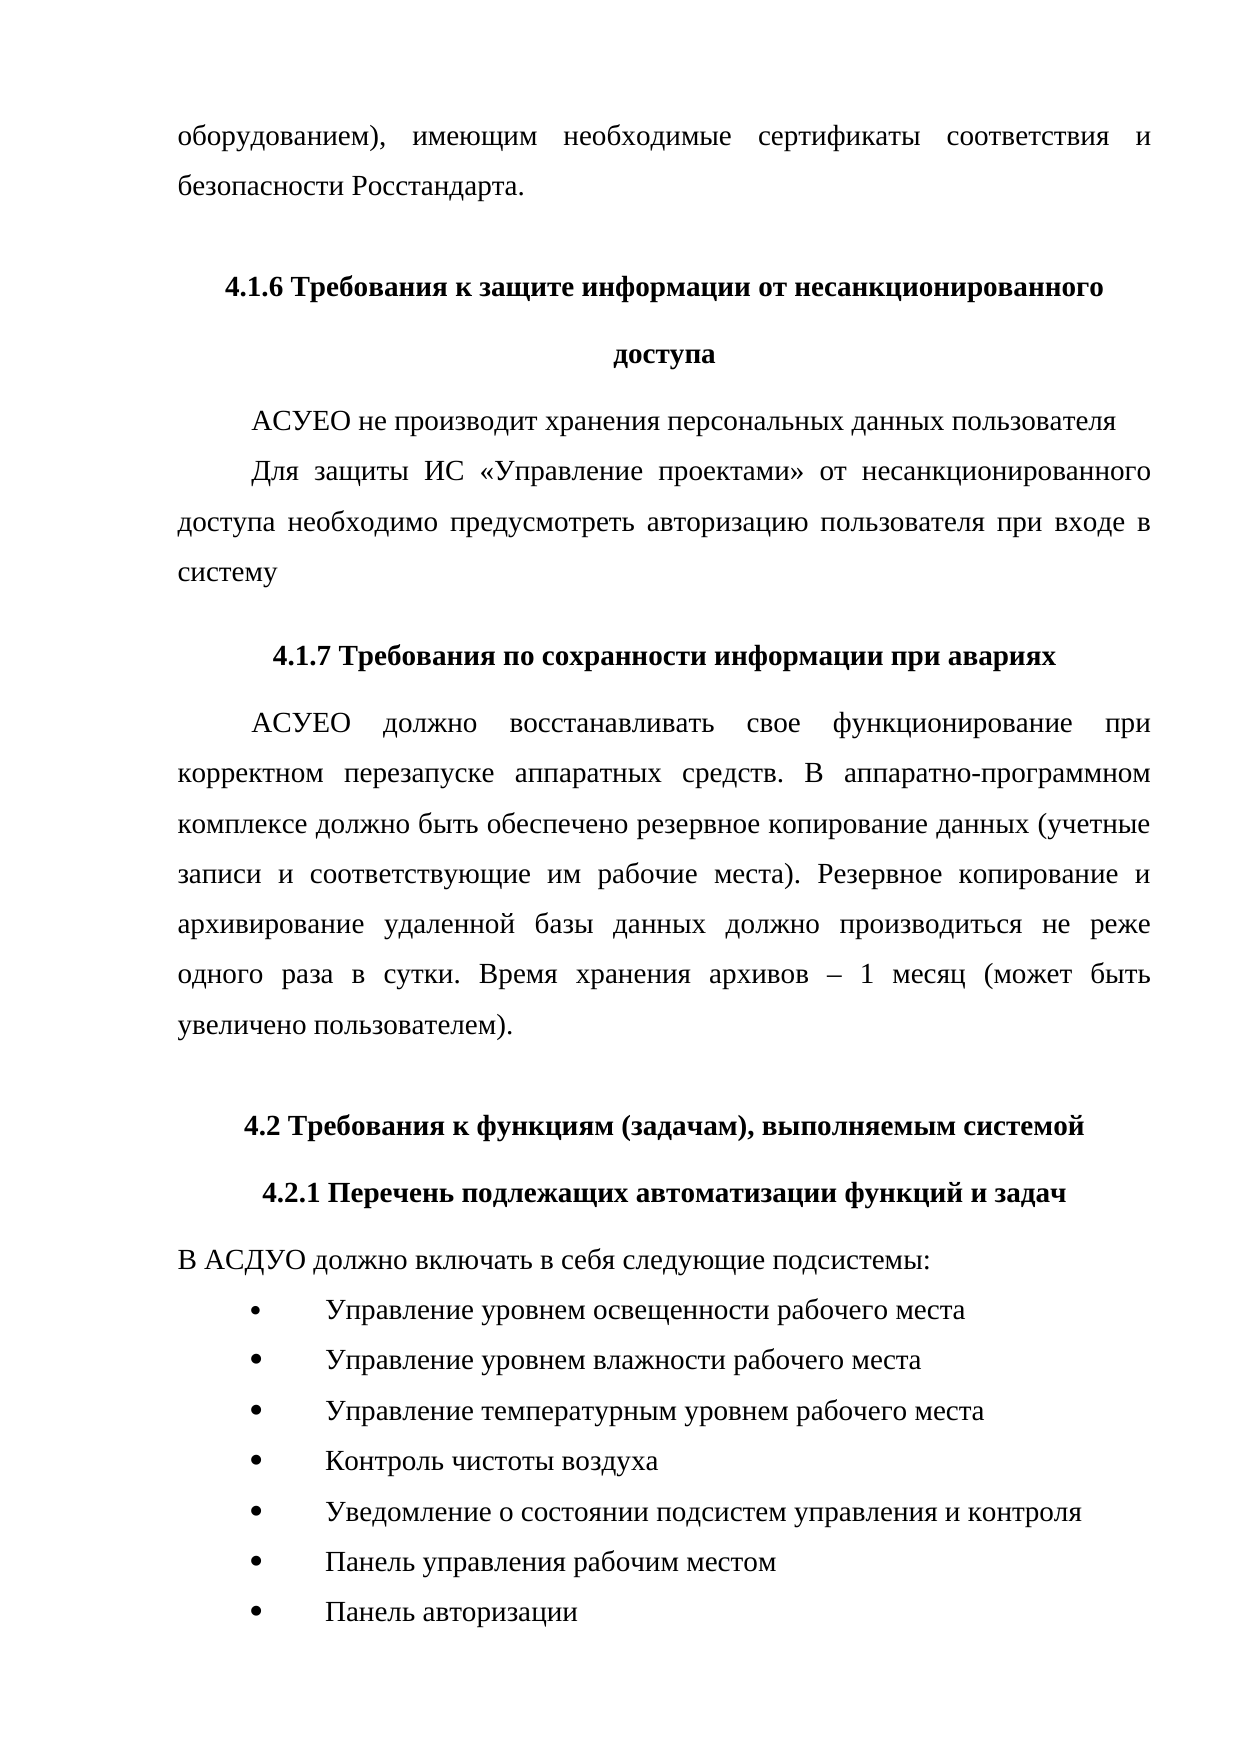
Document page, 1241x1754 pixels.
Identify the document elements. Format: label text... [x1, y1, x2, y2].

subtitle 4.2.1 Перечень подлежащих автоматизации функций и задач [177, 1175, 1152, 1208]
list Панель управления рабочим местом [177, 1544, 1152, 1578]
text АСУЕО не производит хранения персональных данных пользователя [177, 403, 1152, 437]
list Контроль чистоты воздуха [177, 1443, 1152, 1477]
list Управление температурным уровнем рабочего места [177, 1393, 1152, 1426]
text В АСДУО должно включать в себя следующие подсистемы: [177, 1242, 1152, 1275]
subtitle 4.1.7 Требования по сохранности информации при авариях [177, 638, 1152, 672]
text АСУЕО должно восстанавливать свое функционирование при корректном перезапуске аппаратных средств. В аппаратно-программном комплексе должно быть обеспечено резервное копирование данных (учетные записи и соответствующие им рабочие места). Резервное копирование и архивирование удаленной базы данных должно производиться не реже одного раза в сутки. Время хранения архивов – 1 месяц (может быть увеличено пользователем). [177, 705, 1152, 1041]
text Для защиты ИС «Управление проектами» от несанкционированного доступа необходимо предусмотреть авторизацию пользователя при входе в систему [177, 453, 1152, 588]
list Управление уровнем освещенности рабочего места [177, 1292, 1152, 1326]
subtitle 4.1.6 Требования к защите информации от несанкционированного доступа [177, 269, 1152, 370]
text оборудованием), имеющим необходимые сертификаты соответствия и безопасности Росстандарта. [177, 118, 1152, 202]
list Панель авторизации [177, 1594, 1152, 1628]
list Уведомление о состоянии подсистем управления и контроля [177, 1494, 1152, 1527]
list Управление уровнем влажности рабочего места [177, 1342, 1152, 1376]
subtitle 4.2 Требования к функциям (задачам), выполняемым системой [177, 1108, 1152, 1141]
